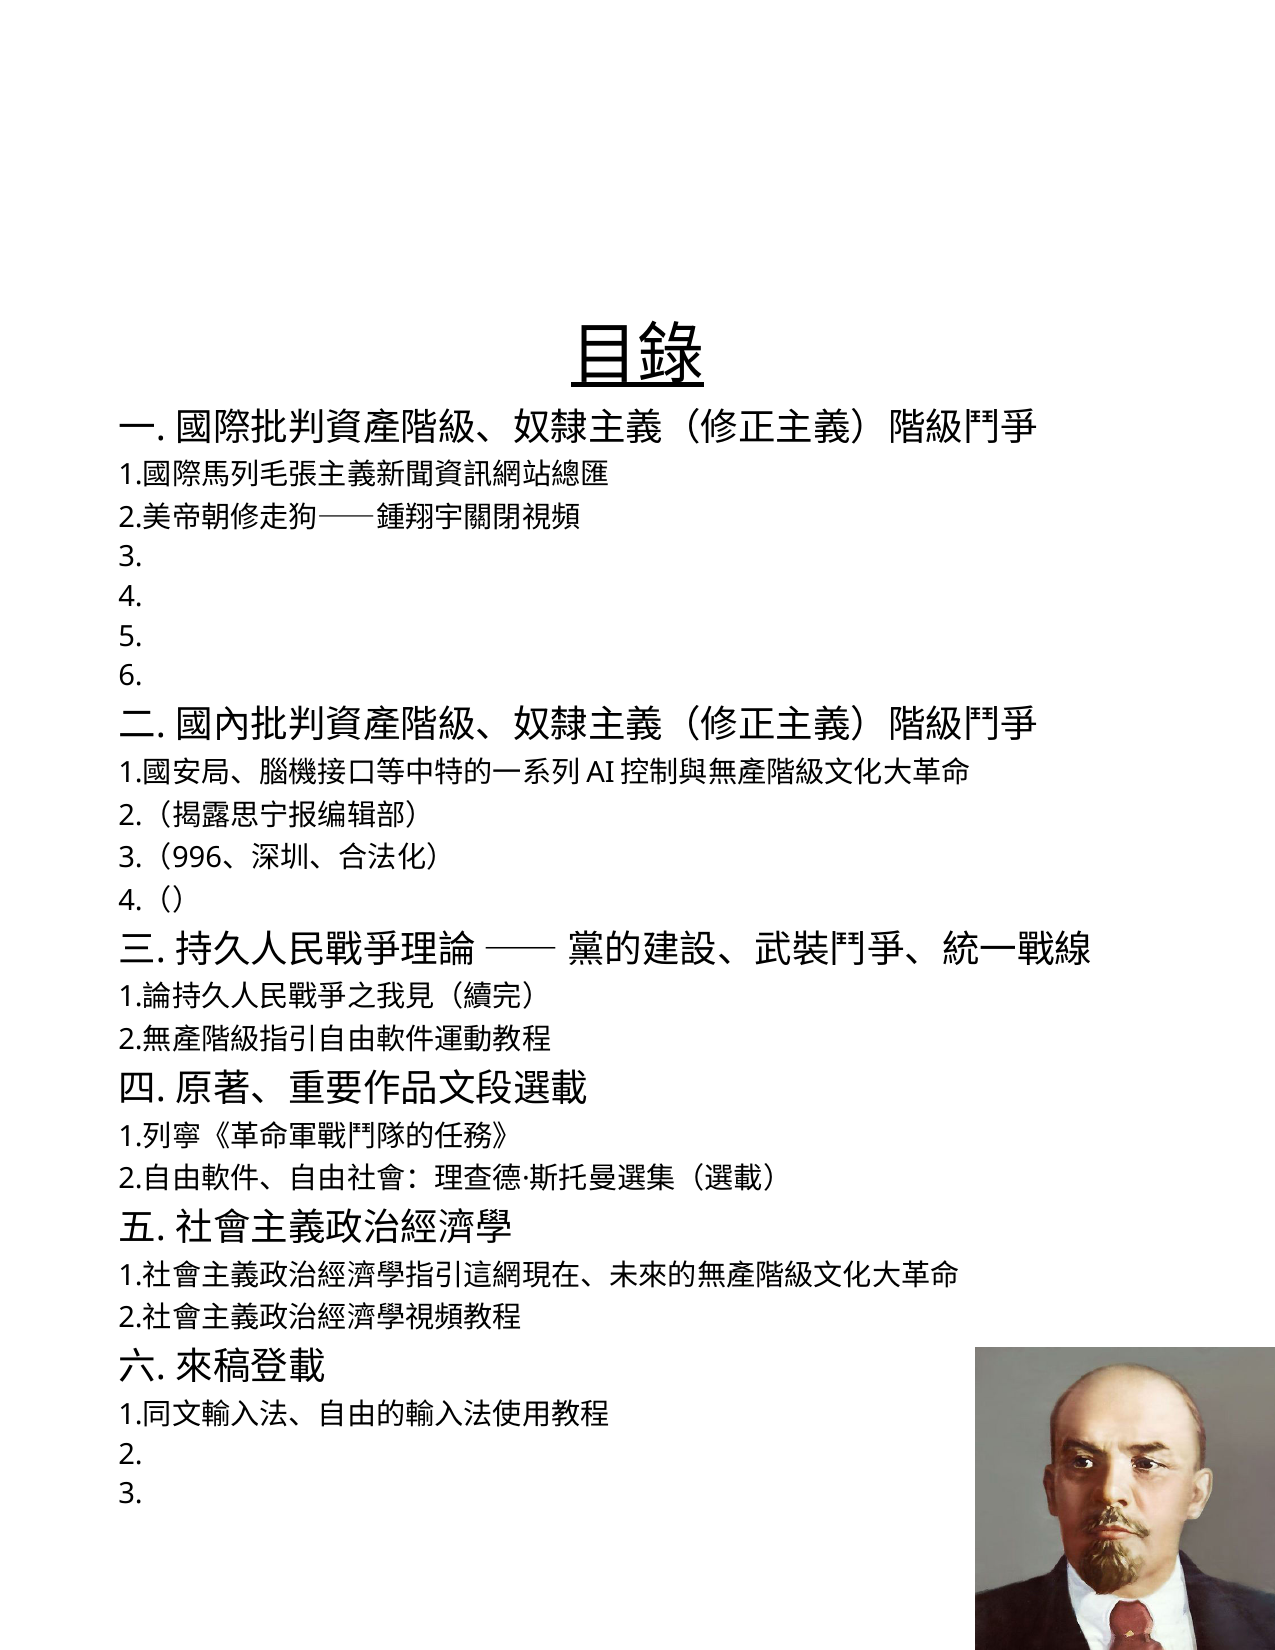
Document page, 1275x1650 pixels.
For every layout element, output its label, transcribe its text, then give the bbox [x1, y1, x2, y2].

text 1.同文輸入法、自由的輸入法使用教程 [118, 1391, 975, 1433]
text 目錄 [118, 300, 1157, 396]
text 2.美帝朝修走狗——鍾翔宇關閉視頻 [118, 493, 1157, 536]
text 1.國安局、腦機接口等中特的一系列AI控制與無產階級文化大革命 [118, 749, 1157, 791]
text 4. [118, 575, 1157, 615]
text 2. [118, 1433, 975, 1473]
text 3. [118, 1473, 975, 1512]
text 一. 國際批判資產階級、奴隸主義（修正主義）階級鬥爭 [118, 396, 1157, 451]
text 五. 社會主義政治經濟學 [118, 1197, 1157, 1251]
text 1.社會主義政治經濟學指引這網現在、未來的無產階級文化大革命 [118, 1251, 1157, 1294]
text 1.列寧《革命軍戰鬥隊的任務》 [118, 1112, 1157, 1154]
text 2.（揭露思宁报编辑部） [118, 791, 1157, 834]
text 2.自由軟件、自由社會：理查德·斯托曼選集（選載） [118, 1154, 1157, 1197]
text 4.（） [118, 876, 1157, 918]
text 3. [118, 536, 1157, 575]
text 3.（996、深圳、合法化） [118, 834, 1157, 876]
text 1.論持久人民戰爭之我見（續完） [118, 973, 1157, 1015]
text 六. 來稿登載 [118, 1336, 1157, 1391]
text 5. [118, 615, 1157, 655]
text 三. 持久人民戰爭理論 —— 黨的建設、武裝鬥爭、統一戰線 [118, 918, 1157, 973]
text 四. 原著、重要作品文段選載 [118, 1058, 1157, 1112]
text 二. 國內批判資產階級、奴隸主義（修正主義）階級鬥爭 [118, 694, 1157, 749]
text 2.無產階級指引自由軟件運動教程 [118, 1015, 1157, 1058]
text 1.國際馬列毛張主義新聞資訊網站總匯 [118, 451, 1157, 493]
picture [975, 1347, 1275, 1650]
text 6. [118, 655, 1157, 694]
text 2.社會主義政治經濟學視頻教程 [118, 1294, 1157, 1336]
